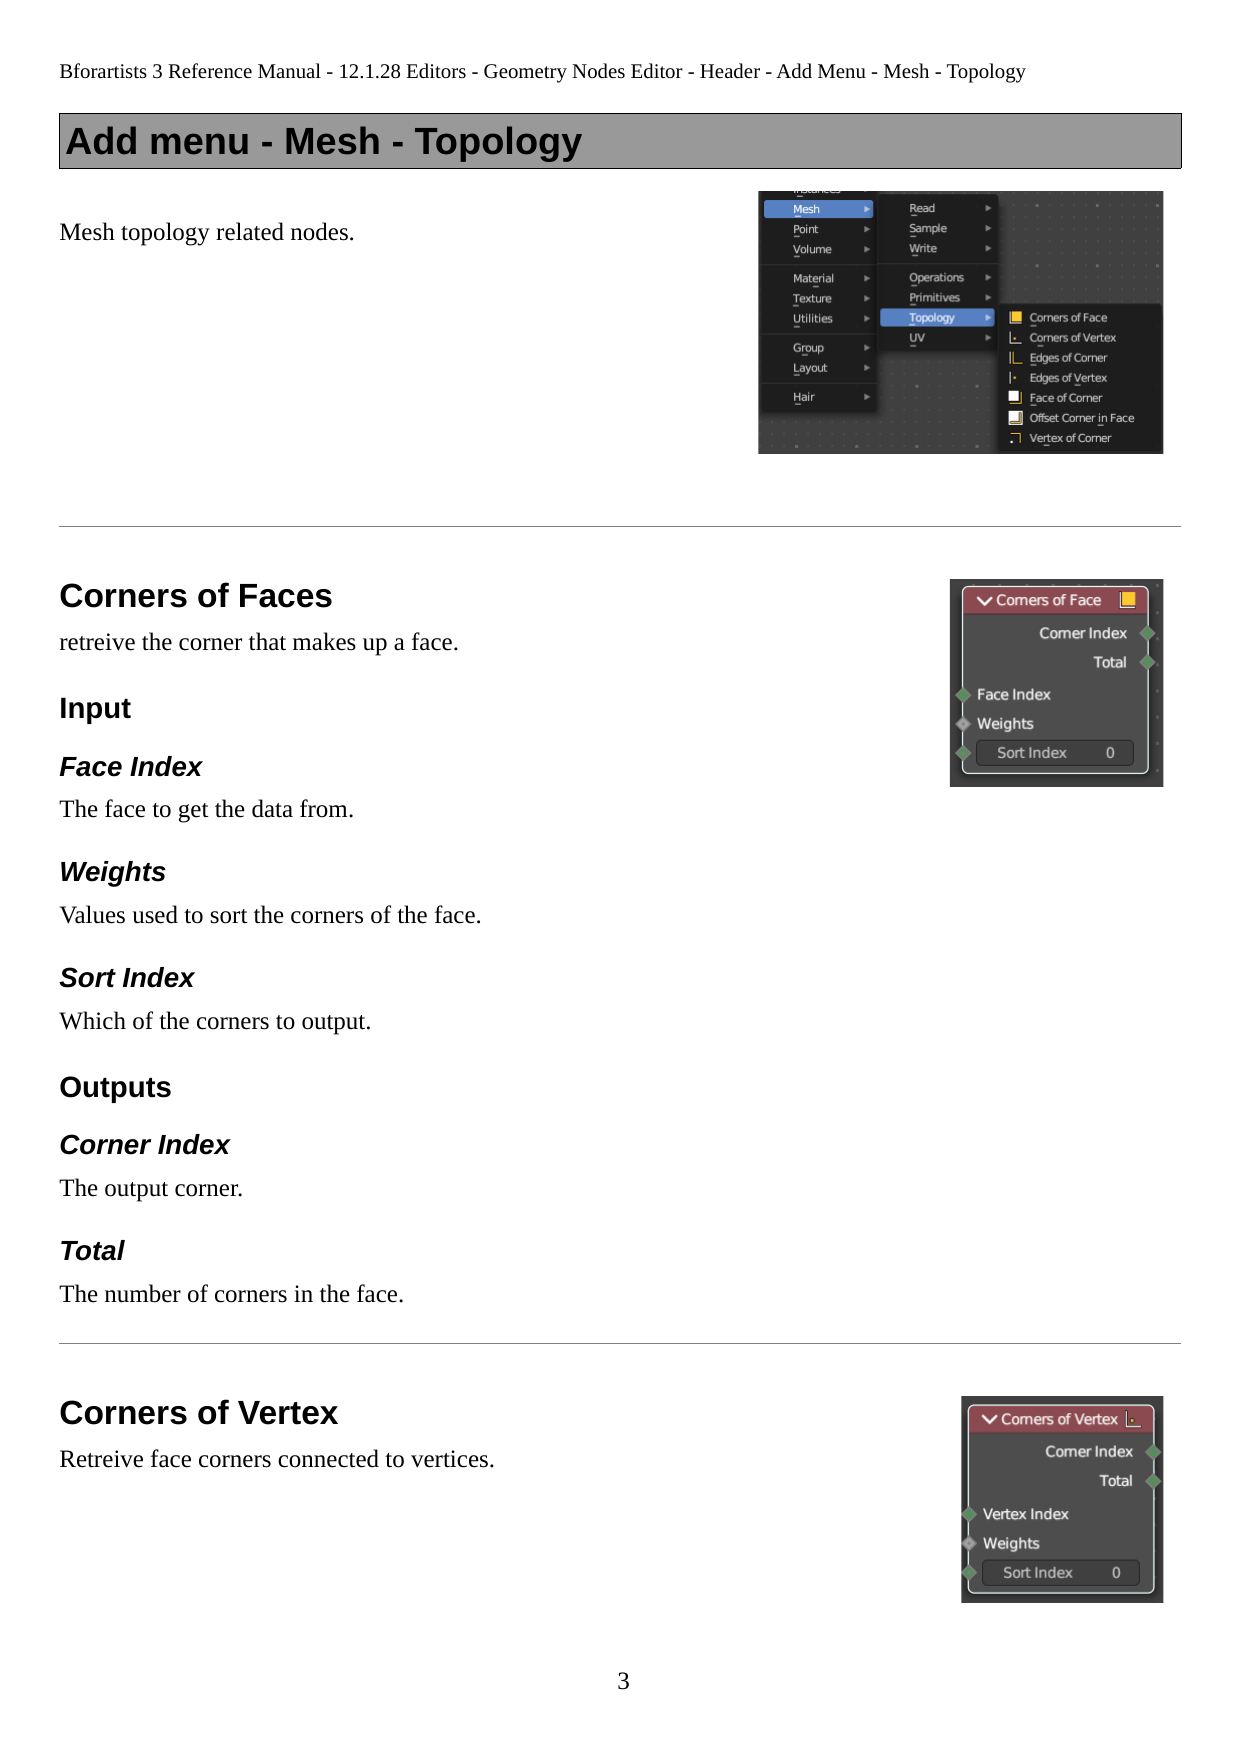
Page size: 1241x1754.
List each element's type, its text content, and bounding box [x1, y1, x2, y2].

text Which of the corners to output. [59, 1006, 1181, 1035]
subtitle Corners of Faces [59, 576, 1181, 615]
subtitle Corners of Vertex [59, 1393, 1181, 1432]
text The face to get the data from. [59, 794, 1181, 823]
subtitle [1164, 691, 1181, 725]
text The output corner. [59, 1173, 1181, 1202]
subtitle Corner Index [59, 1128, 1181, 1160]
text retreive the corner that makes up a face. [59, 627, 949, 656]
table_header Add menu - Mesh - Topology [60, 114, 1181, 168]
subtitle Sort Index [59, 962, 1181, 994]
picture [758, 191, 1164, 454]
subtitle Total [59, 1234, 1181, 1266]
picture [949, 579, 1164, 787]
subtitle [1164, 750, 1181, 782]
text Values used to sort the corners of the face. [59, 900, 1181, 929]
picture [961, 1396, 1164, 1603]
text Mesh topology related nodes. [59, 217, 758, 246]
text Retreive face corners connected to vertices. [59, 1444, 961, 1473]
subtitle Face Index [59, 750, 949, 782]
subtitle Outputs [59, 1070, 1181, 1103]
text The number of corners in the face. [59, 1279, 1181, 1308]
subtitle Input [59, 691, 949, 725]
subtitle Weights [59, 856, 1181, 888]
